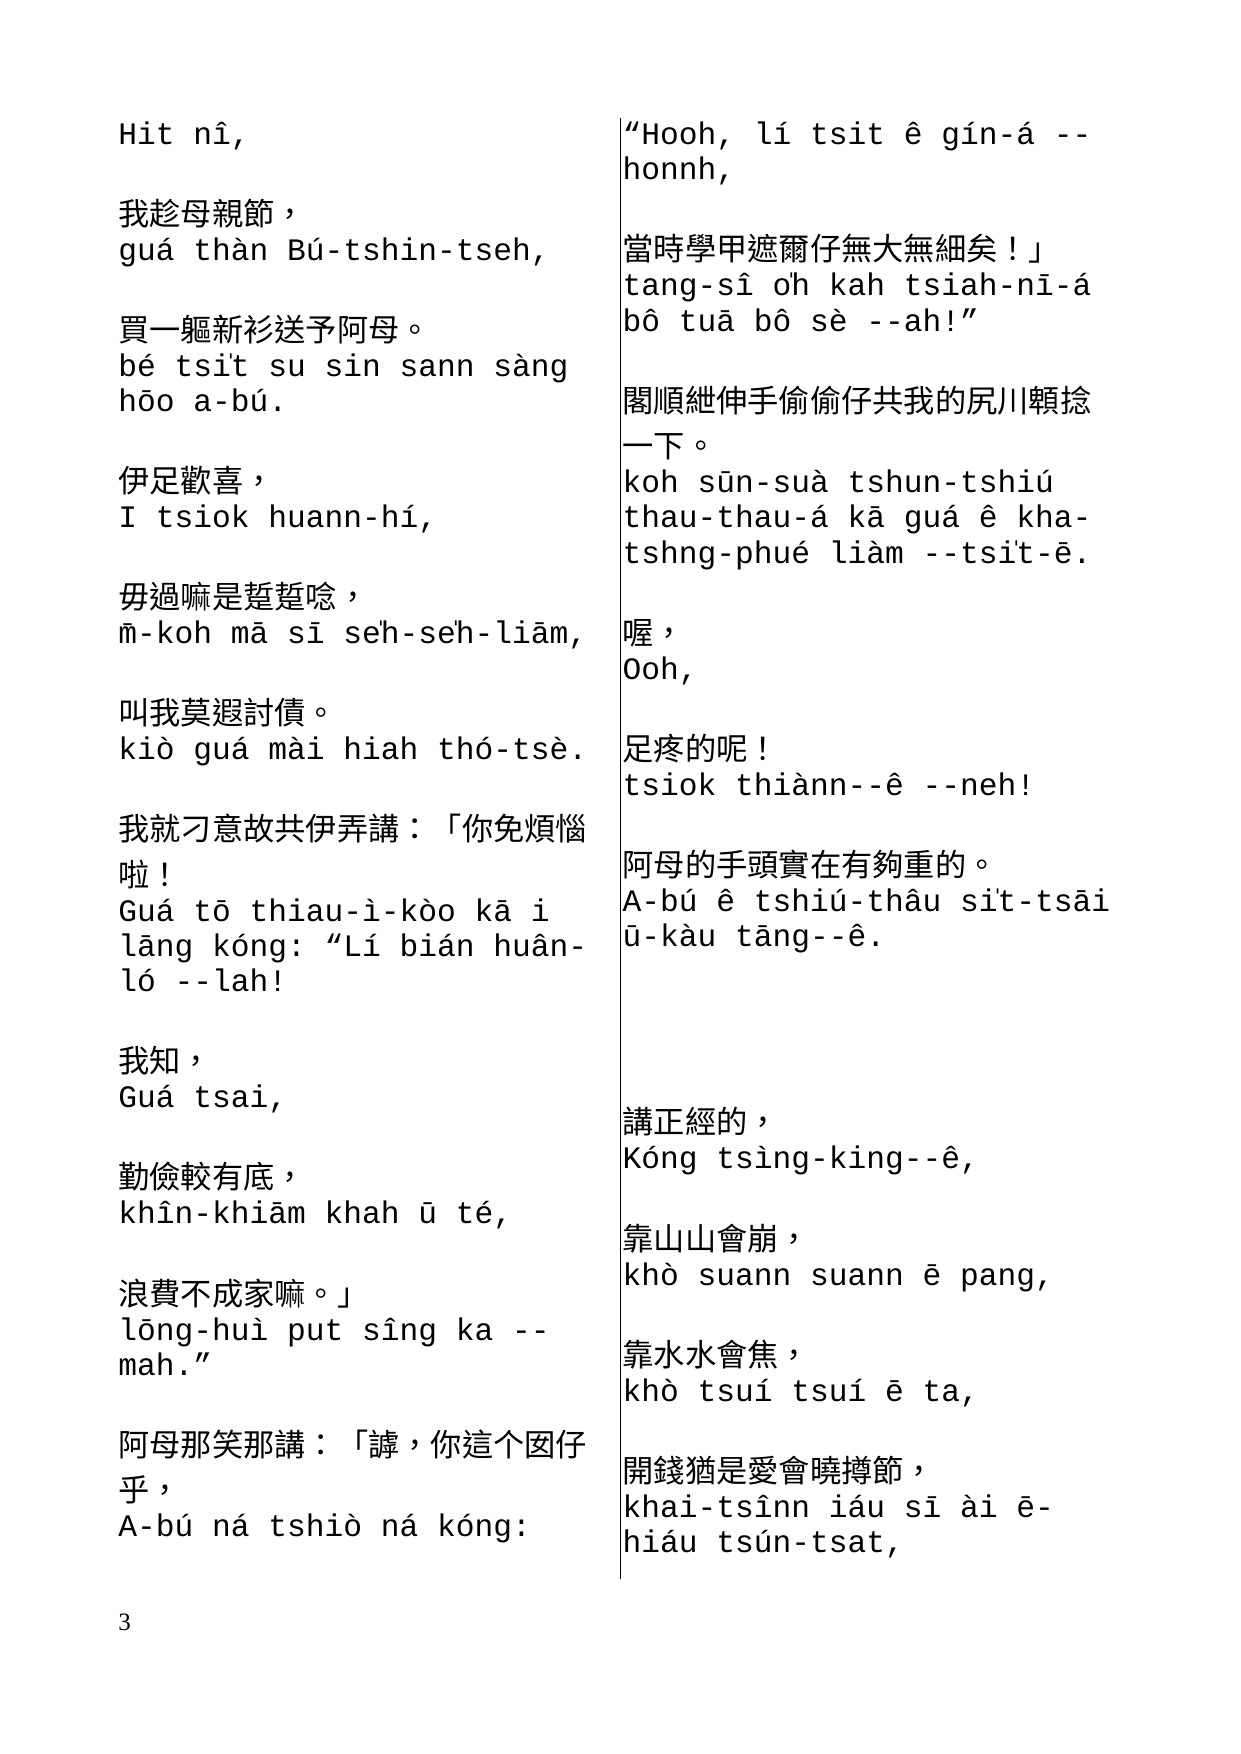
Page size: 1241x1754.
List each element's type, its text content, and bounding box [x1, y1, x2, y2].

text Ooh, [622, 653, 1122, 688]
text m̄-koh mā sī se̍h-se̍h-liām, [118, 618, 618, 653]
text 阿母那笑那講：「謼，你這个囡仔乎， [118, 1420, 618, 1511]
text khîn-khiām khah ū té, [118, 1198, 618, 1233]
text 足疼的呢！ [622, 724, 1122, 769]
text 毋過嘛是踅踅唸， [118, 572, 618, 618]
text 勤儉較有底， [118, 1153, 618, 1198]
text tang-sî o̍h kah tsiah-nī-á bô tuā bô sè --ah!” [622, 269, 1122, 340]
text koh sūn-suà tshun-tshiú thau-thau-á kā guá ê kha-tshng-phué liàm --tsi̍t-ē. [622, 466, 1122, 572]
text 浪費不成家嘛。」 [118, 1269, 618, 1314]
text tsiok thiànn--ê --neh! [622, 769, 1122, 804]
text A-bú ná tshiò ná kóng: [118, 1511, 618, 1546]
text A-bú ê tshiú-thâu si̍t-tsāi ū-kàu tāng--ê. [622, 885, 1122, 956]
text 買一軀新衫送予阿母。 [118, 305, 618, 350]
text 阿母的手頭實在有夠重的。 [622, 840, 1122, 885]
text 閣順紲伸手偷偷仔共我的尻川䫌捻一下。 [622, 376, 1122, 466]
text 叫我莫遐討債。 [118, 688, 618, 734]
text 當時學甲遮爾仔無大無細矣！」 [622, 224, 1122, 269]
text 我趁母親節， [118, 189, 618, 234]
text khò suann suann ē pang, [622, 1259, 1122, 1294]
text 靠水水會焦， [622, 1330, 1122, 1375]
text 我知， [118, 1037, 618, 1082]
text Hit nî, [118, 118, 618, 153]
text 我就刁意故共伊弄講：「你免煩惱啦！ [118, 804, 618, 895]
text Guá tō thiau-ì-kòo kā i lāng kóng: “Lí bián huân-ló --lah! [118, 895, 618, 1001]
text bé tsi̍t su sin sann sàng hōo a-bú. [118, 350, 618, 421]
text “Hooh, lí tsit ê gín-á --honnh, [622, 118, 1122, 189]
text 靠山山會崩， [622, 1214, 1122, 1259]
text khai-tsînn iáu sī ài ē-hiáu tsún-tsat, [622, 1491, 1122, 1562]
text 講正經的， [622, 1098, 1122, 1143]
text kiò guá mài hiah thó-tsè. [118, 734, 618, 769]
text 喔， [622, 608, 1122, 653]
text I tsiok huann-hí, [118, 502, 618, 537]
text Guá tsai, [118, 1082, 618, 1117]
text guá thàn Bú-tshin-tseh, [118, 234, 618, 269]
text lōng-huì put sîng ka --mah.” [118, 1314, 618, 1385]
text 開錢猶是愛會曉撙節， [622, 1446, 1122, 1491]
text 伊足歡喜， [118, 456, 618, 502]
text Kóng tsìng-king--ê, [622, 1143, 1122, 1178]
text khò tsuí tsuí ē ta, [622, 1375, 1122, 1410]
